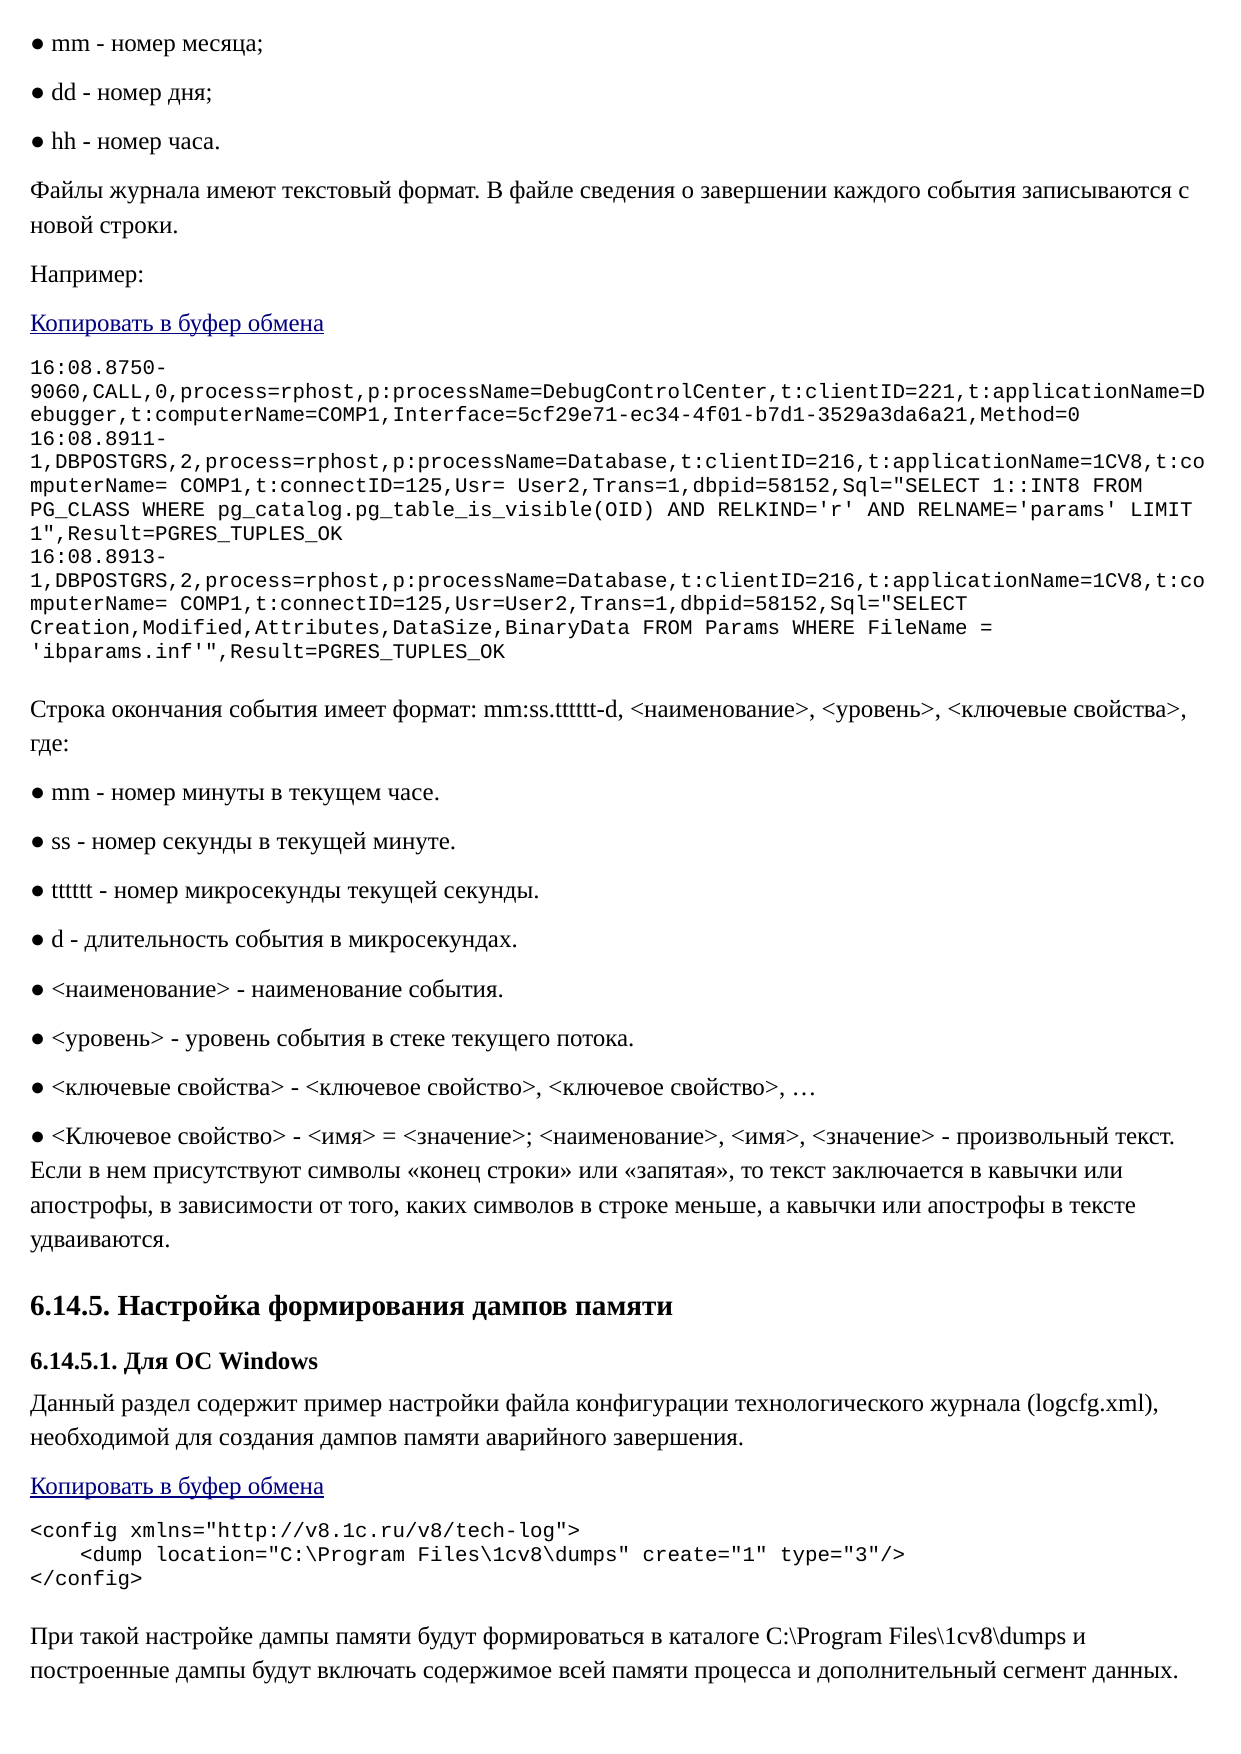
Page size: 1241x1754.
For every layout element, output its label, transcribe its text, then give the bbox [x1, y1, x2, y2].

text ● ss ‑ номер секунды в текущей минуте. [30, 826, 1211, 855]
text 16:08.8913-1,DBPOSTGRS,2,process=rphost,p:processName=Database,t:clientID=216,t:applicationName=1CV8,t:computerName= COMP1,t:connectID=125,Usr=User2,Trans=1,dbpid=58152,Sql="SELECT Creation,Modified,Attributes,DataSize,BinaryData FROM Params WHERE FileName = 'ibparams.inf'",Result=PGRES_TUPLES_OK [30, 546, 1211, 664]
text Копировать в буфер обмена [30, 1471, 1211, 1500]
subtitle 6.14.5.1. Для ОС Windows [30, 1346, 1211, 1375]
text ● <наименование> ‑ наименование события. [30, 974, 1211, 1002]
text Данный раздел содержит пример настройки файла конфигурации технологического журнала (logcfg.xml), необходимой для создания дампов памяти аварийного завершения. [30, 1388, 1211, 1451]
text </config> [30, 1568, 1211, 1591]
text 16:08.8911-1,DBPOSTGRS,2,process=rphost,p:processName=Database,t:clientID=216,t:applicationName=1CV8,t:computerName= COMP1,t:connectID=125,Usr= User2,Trans=1,dbpid=58152,Sql="SELECT 1::INT8 FROM PG_CLASS WHERE pg_catalog.pg_table_is_visible(OID) AND RELKIND='r' AND RELNAME='params' LIMIT 1",Result=PGRES_TUPLES_OK [30, 428, 1211, 546]
subtitle 6.14.5. Настройка формирования дампов памяти [30, 1288, 1211, 1321]
text При такой настройке дампы памяти будут формироваться в каталоге C:\Program Files\1cv8\dumps и построенные дампы будут включать содержимое всей памяти процесса и дополнительный сегмент данных. [30, 1621, 1211, 1684]
text ● dd ‑ номер дня; [30, 77, 1211, 106]
text ● hh ‑ номер часа. [30, 126, 1211, 155]
text <dump location="C:\Program Files\1cv8\dumps" create="1" type="3"/> [30, 1544, 1211, 1568]
text Строка окончания события имеет формат: mm:ss.tttttt-d, <наименование>, <уровень>, <ключевые свойства>, где: [30, 694, 1211, 757]
text Файлы журнала имеют текстовый формат. В файле сведения о завершении каждого события записываются с новой строки. [30, 175, 1211, 238]
text ● <уровень> ‑ уровень события в стеке текущего потока. [30, 1023, 1211, 1051]
text ● <ключевые свойства> ‑ <ключевое свойство>, <ключевое свойство>, … [30, 1072, 1211, 1101]
text ● mm ‑ номер минуты в текущем часе. [30, 777, 1211, 806]
text ● mm ‑ номер месяца; [30, 28, 1211, 57]
text 16:08.8750-9060,CALL,0,process=rphost,p:processName=DebugControlCenter,t:clientID=221,t:applicationName=Debugger,t:computerName=COMP1,Interface=5cf29e71-ec34-4f01-b7d1-3529a3da6a21,Method=0 [30, 357, 1211, 428]
text Копировать в буфер обмена [30, 308, 1211, 337]
text Например: [30, 259, 1211, 288]
text ● tttttt ‑ номер микросекунды текущей секунды. [30, 876, 1211, 904]
text <config xmlns="http://v8.1c.ru/v8/tech-log"> [30, 1520, 1211, 1544]
text ● <Ключевое свойство> ‑ <имя> = <значение>; <наименование>, <имя>, <значение> ‑ произвольный текст. Если в нем присутствуют символы «конец строки» или «запятая», то текст заключается в кавычки или апострофы, в зависимости от того, каких символов в строке меньше, а кавычки или апострофы в тексте удваиваются. [30, 1121, 1211, 1253]
text ● d ‑ длительность события в микросекундах. [30, 924, 1211, 953]
